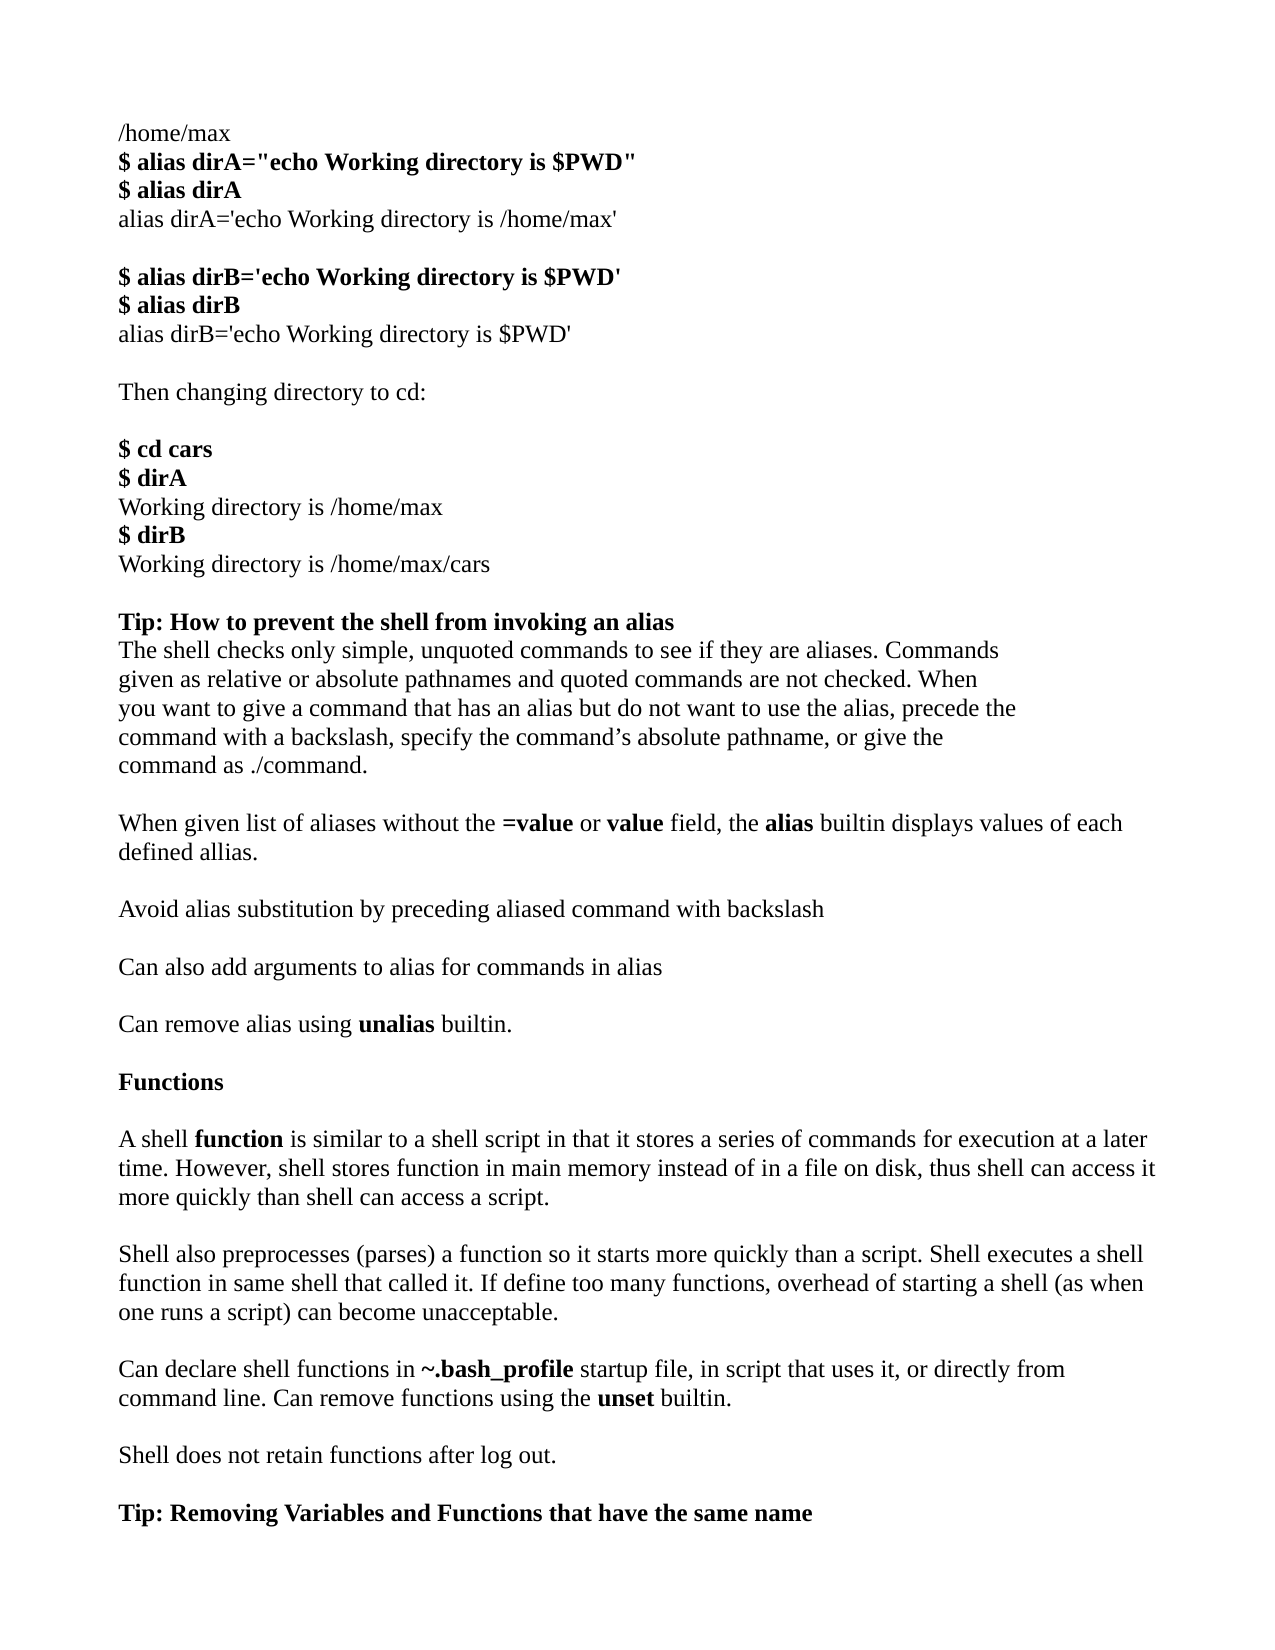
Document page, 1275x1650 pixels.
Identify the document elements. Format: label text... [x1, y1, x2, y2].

text $ alias dirB [118, 291, 1157, 319]
text Then changing directory to cd: [118, 377, 1157, 406]
text alias dirA='echo Working directory is /home/max' [118, 204, 1157, 233]
text Tip: Removing Variables and Functions that have the same name [118, 1498, 1157, 1527]
text Avoid alias substitution by preceding aliased command with backslash [118, 894, 1157, 923]
text command with a backslash, specify the command’s absolute pathname, or give the [118, 722, 1157, 751]
text $ alias dirA="echo Working directory is $PWD" [118, 147, 1157, 176]
text Functions [118, 1067, 1157, 1096]
text $ alias dirB='echo Working directory is $PWD' [118, 262, 1157, 291]
text Can remove alias using unalias builtin. [118, 1009, 1157, 1038]
text Tip: How to prevent the shell from invoking an alias [118, 607, 1157, 636]
text $ dirA [118, 463, 1157, 492]
text Shell also preprocesses (parses) a function so it starts more quickly than a script. Shell executes a shell function in same shell that called it. If define too many functions, overhead of starting a shell (as when one runs a script) can become unacceptable. [118, 1239, 1157, 1326]
text $ dirB [118, 521, 1157, 549]
text Can declare shell functions in ~.bash_profile startup file, in script that uses it, or directly from command line. Can remove functions using the unset builtin. [118, 1354, 1157, 1412]
text Can also add arguments to alias for commands in alias [118, 952, 1157, 981]
text command as ./command. [118, 751, 1157, 779]
text you want to give a command that has an alias but do not want to use the alias, precede the [118, 693, 1157, 722]
text alias dirB='echo Working directory is $PWD' [118, 319, 1157, 348]
text The shell checks only simple, unquoted commands to see if they are aliases. Commands [118, 636, 1157, 664]
text given as relative or absolute pathnames and quoted commands are not checked. When [118, 664, 1157, 693]
text $ cd cars [118, 434, 1157, 463]
text $ alias dirA [118, 176, 1157, 204]
text /home/max [118, 118, 1157, 147]
text A shell function is similar to a shell script in that it stores a series of commands for execution at a later time. However, shell stores function in main memory instead of in a file on disk, thus shell can access it more quickly than shell can access a script. [118, 1124, 1157, 1211]
text When given list of aliases without the =value or value field, the alias builtin displays values of each defined allias. [118, 808, 1157, 866]
text Shell does not retain functions after log out. [118, 1441, 1157, 1469]
text Working directory is /home/max [118, 492, 1157, 521]
text Working directory is /home/max/cars [118, 549, 1157, 578]
